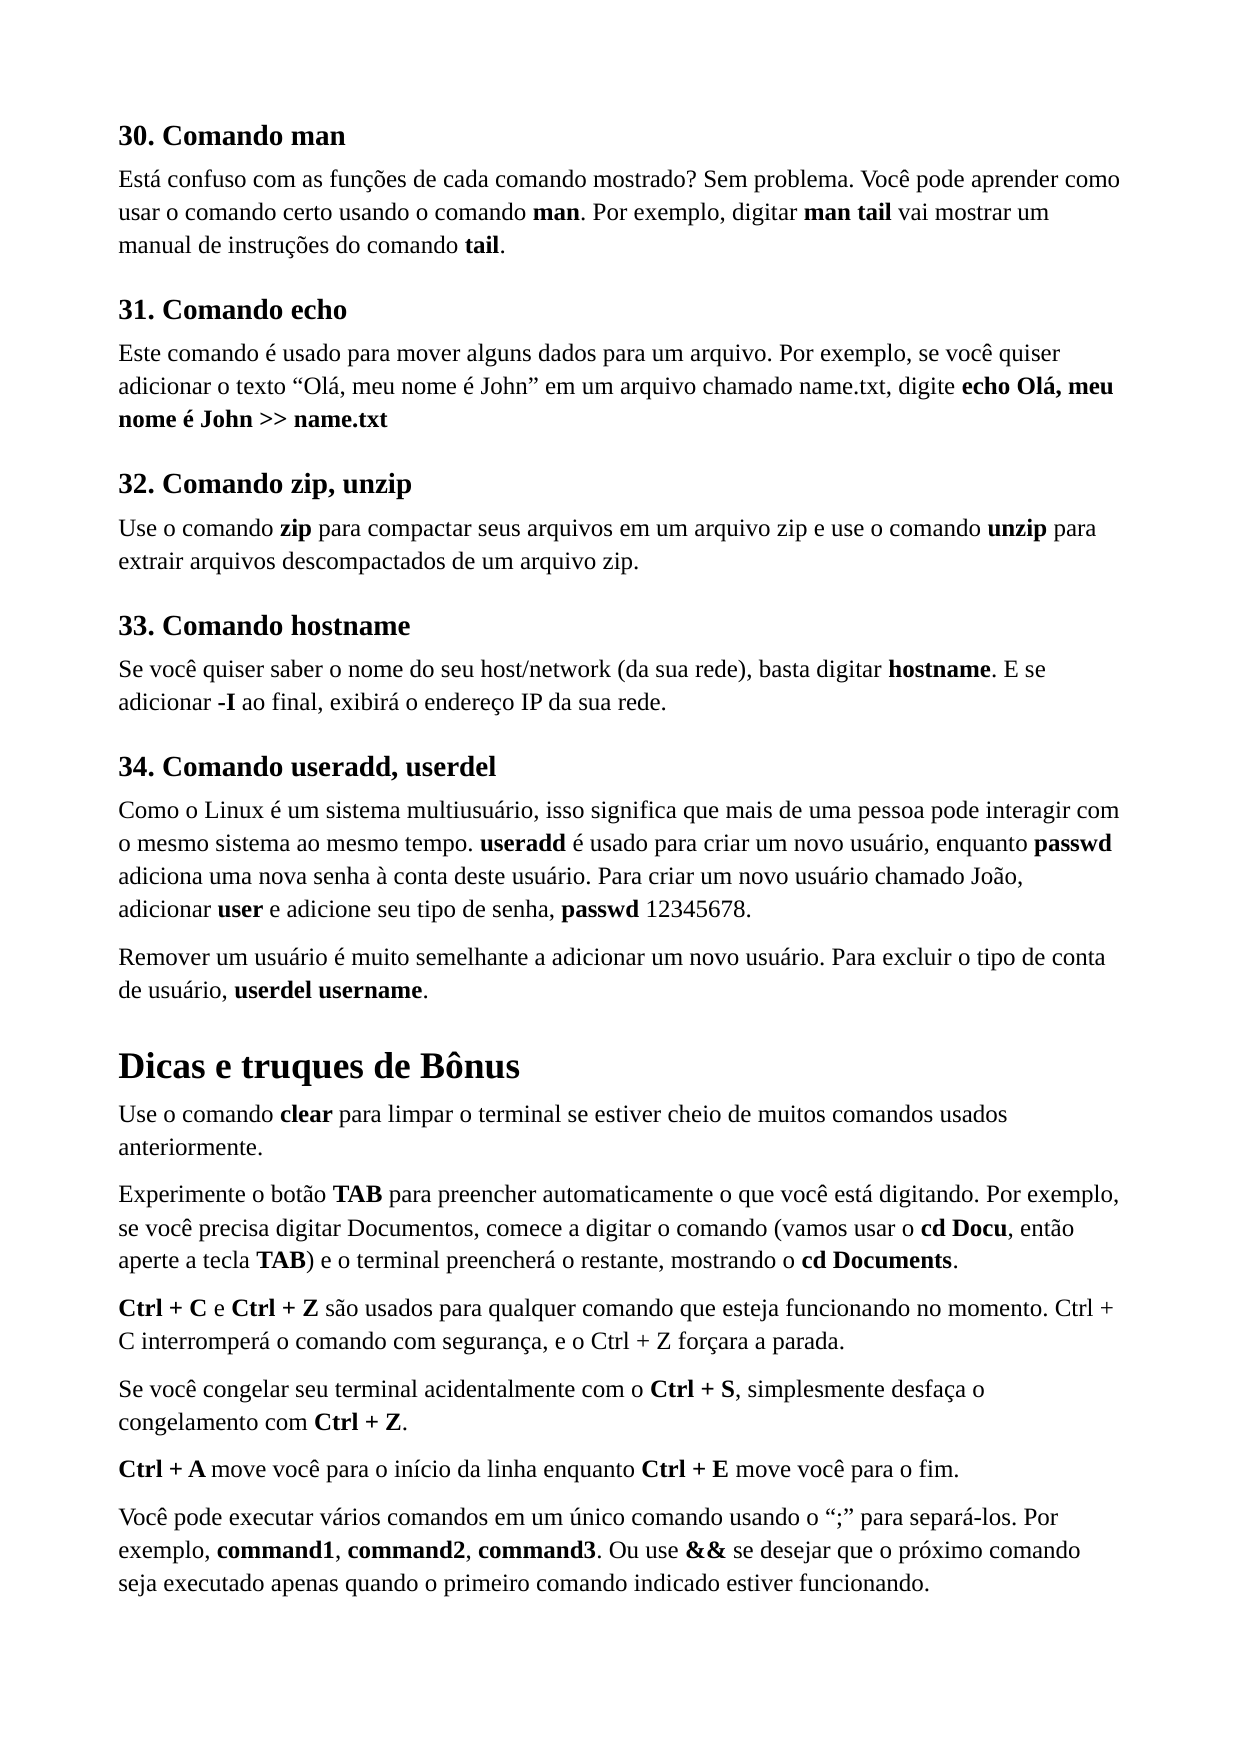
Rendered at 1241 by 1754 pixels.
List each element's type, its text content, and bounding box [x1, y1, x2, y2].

text Ctrl + C e Ctrl + Z são usados para qualquer comando que esteja funcionando no momento. Ctrl + C interromperá o comando com segurança, e o Ctrl + Z forçara a parada. [118, 1293, 1122, 1355]
text Ctrl + A move você para o início da linha enquanto Ctrl + E move você para o fim. [118, 1454, 1122, 1483]
subtitle 30. Comando man [118, 118, 1122, 152]
text Experimente o botão TAB para preencher automaticamente o que você está digitando. Por exemplo, se você precisa digitar Documentos, comece a digitar o comando (vamos usar o cd Docu, então aperte a tecla TAB) e o terminal preencherá o restante, mostrando o cd Documents. [118, 1179, 1122, 1274]
text Use o comando zip para compactar seus arquivos em um arquivo zip e use o comando unzip para extrair arquivos descompactados de um arquivo zip. [118, 513, 1122, 574]
text Remover um usuário é muito semelhante a adicionar um novo usuário. Para excluir o tipo de conta de usuário, userdel username. [118, 942, 1122, 1004]
subtitle 31. Comando echo [118, 292, 1122, 326]
text Use o comando clear para limpar o terminal se estiver cheio de muitos comandos usados anteriormente. [118, 1099, 1122, 1161]
subtitle 34. Comando useradd, userdel [118, 749, 1122, 783]
text Este comando é usado para mover alguns dados para um arquivo. Por exemplo, se você quiser adicionar o texto “Olá, meu nome é John” em um arquivo chamado name.txt, digite echo Olá, meu nome é John >> name.txt [118, 338, 1122, 433]
text Se você quiser saber o nome do seu host/network (da sua rede), basta digitar hostname. E se adicionar -I ao final, exibirá o endereço IP da sua rede. [118, 654, 1122, 716]
subtitle 32. Comando zip, unzip [118, 467, 1122, 500]
text Se você congelar seu terminal acidentalmente com o Ctrl + S, simplesmente desfaça o congelamento com Ctrl + Z. [118, 1374, 1122, 1436]
text Você pode executar vários comandos em um único comando usando o “;” para separá-los. Por exemplo, command1, command2, command3. Ou use && se desejar que o próximo comando seja executado apenas quando o primeiro comando indicado estiver funcionando. [118, 1502, 1122, 1597]
text Está confuso com as funções de cada comando mostrado? Sem problema. Você pode aprender como usar o comando certo usando o comando man. Por exemplo, digitar man tail vai mostrar um manual de instruções do comando tail. [118, 164, 1122, 259]
subtitle Dicas e truques de Bônus [118, 1043, 1122, 1086]
text Como o Linux é um sistema multiusuário, isso significa que mais de uma pessoa pode interagir com o mesmo sistema ao mesmo tempo. useradd é usado para criar um novo usuário, enquanto passwd adiciona uma nova senha à conta deste usuário. Para criar um novo usuário chamado João, adicionar user e adicione seu tipo de senha, passwd 12345678. [118, 795, 1122, 923]
subtitle 33. Comando hostname [118, 608, 1122, 641]
